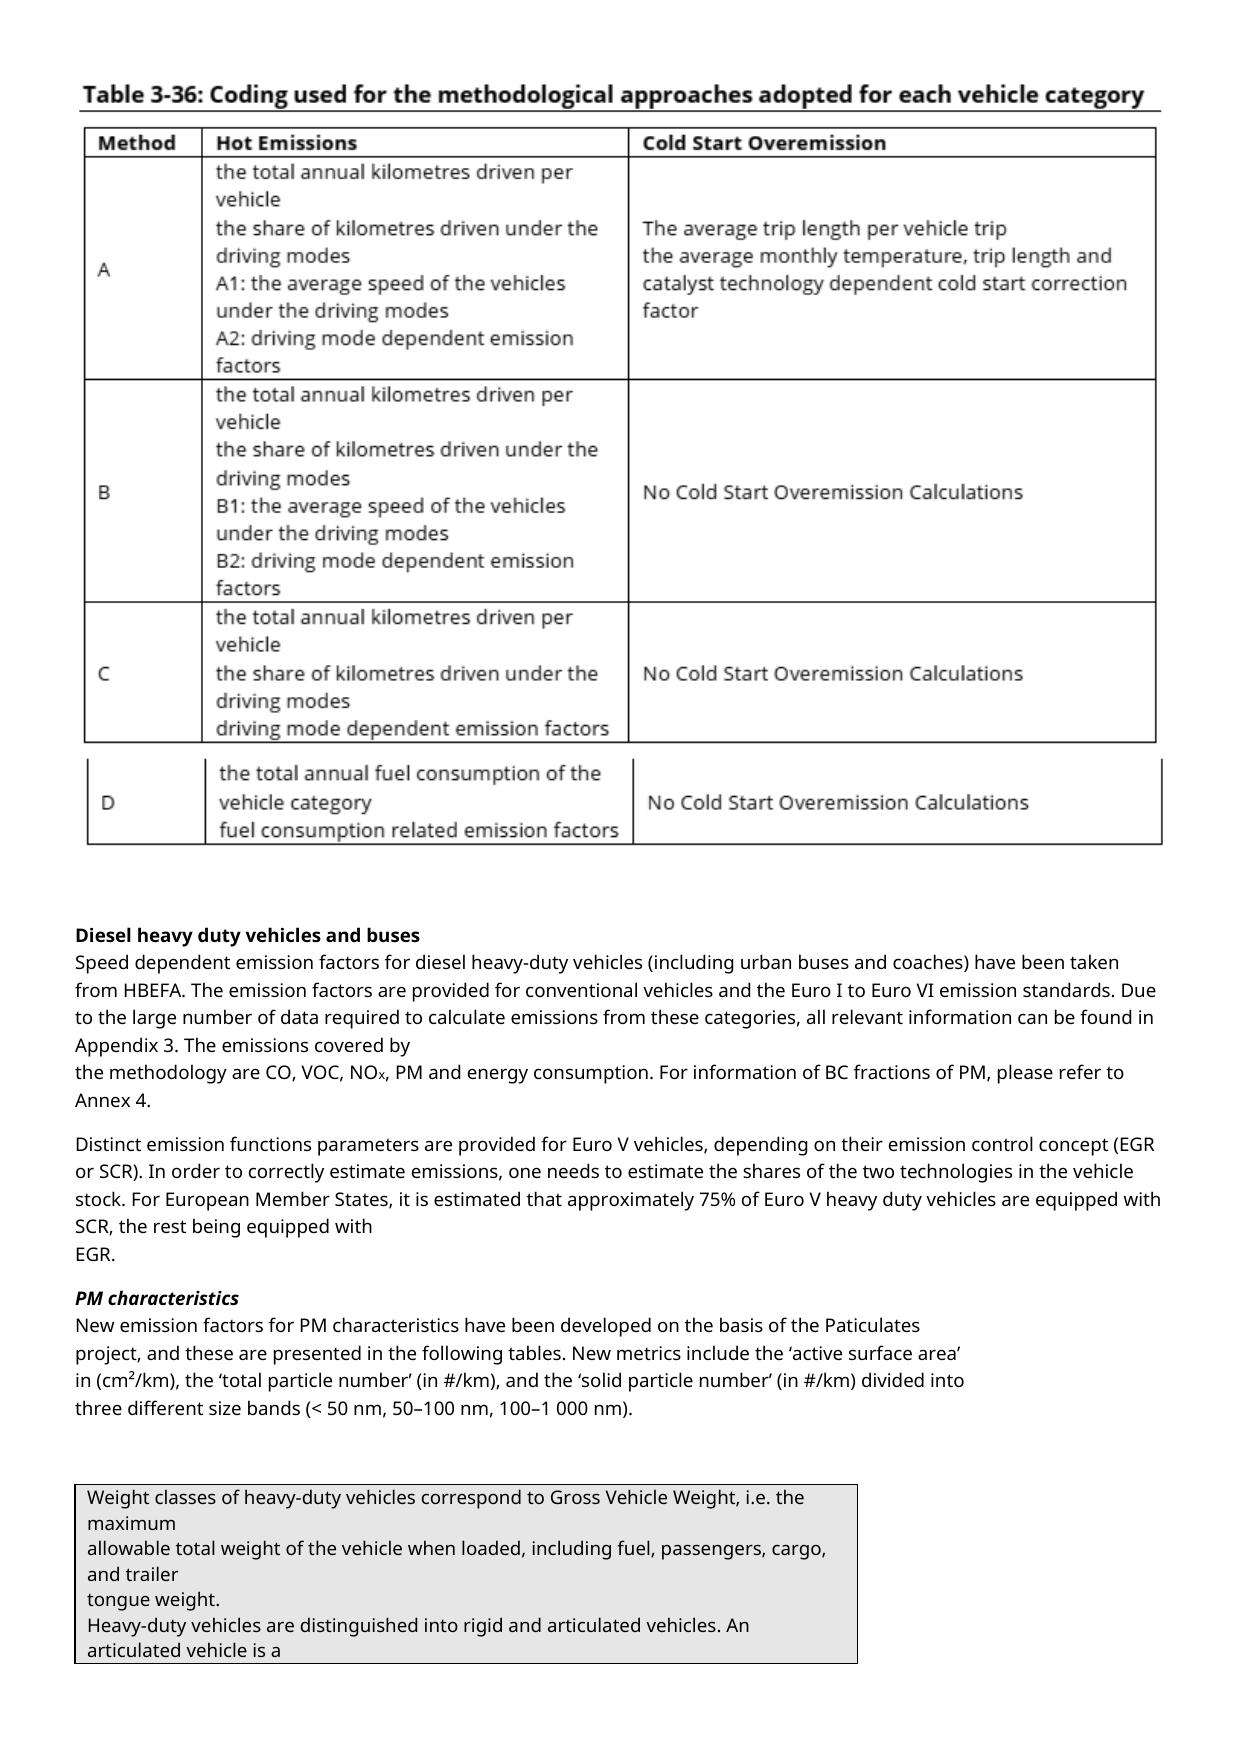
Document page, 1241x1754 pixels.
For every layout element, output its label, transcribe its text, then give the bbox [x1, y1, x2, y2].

picture [75, 756, 1166, 856]
text Distinct emission functions parameters are provided for Euro V vehicles, depending on their emission control concept (EGR or SCR). In order to correctly estimate emissions, one needs to estimate the shares of the two technologies in the vehicle stock. For European Member States, it is estimated that approximately 75% of Euro V heavy duty vehicles are equipped with SCR, the rest being equipped with EGR. [75, 1131, 1165, 1267]
table_header Weight classes of heavy-duty vehicles correspond to Gross Vehicle Weight, i.e. the maximum allowable total weight of the vehicle when loaded, including fuel, passengers, cargo, and trailer tongue weight. Heavy-duty vehicles are distinguished into rigid and articulated vehicles. An articulated vehicle is a [76, 1485, 857, 1663]
text PM characteristics New emission factors for PM characteristics have been developed on the basis of the Paticulates project, and these are presented in the following tables. New metrics include the ‘active surface area’ in (cm²/km), the ‘total particle number’ (in #/km), and the ‘solid particle number’ (in #/km) divided into three different size bands (< 50 nm, 50–100 nm, 100–1 000 nm). [75, 1285, 1165, 1421]
picture [75, 75, 1166, 754]
text Diesel heavy duty vehicles and buses Speed dependent emission factors for diesel heavy-duty vehicles (including urban buses and coaches) have been taken from HBEFA. The emission factors are provided for conventional vehicles and the Euro I to Euro VI emission standards. Due to the large number of data required to calculate emissions from these categories, all relevant information can be found in Appendix 3. The emissions covered by the methodology are CO, VOC, NOx, PM and energy consumption. For information of BC fractions of PM, please refer to Annex 4. [75, 922, 1165, 1112]
